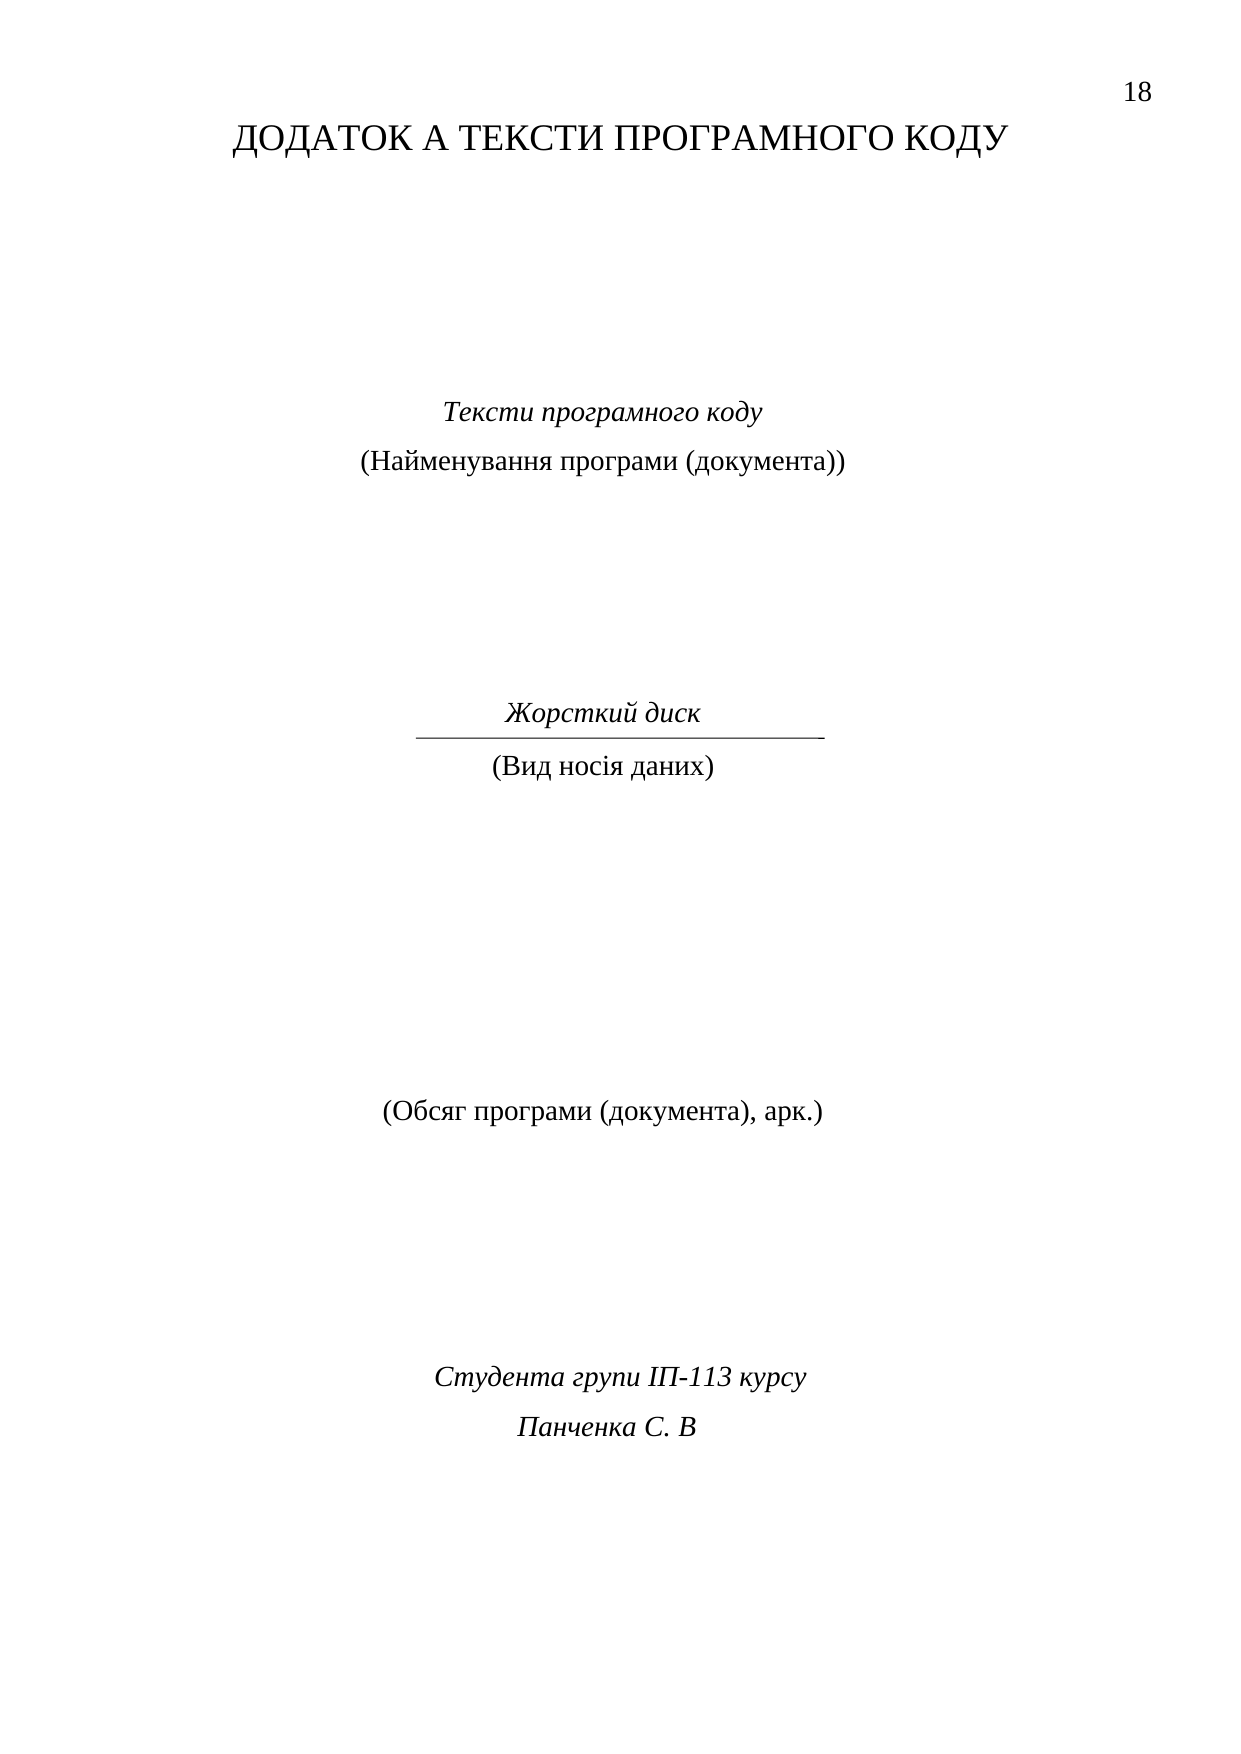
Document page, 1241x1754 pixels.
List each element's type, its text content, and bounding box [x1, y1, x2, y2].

subtitle ДОДАТОК А ТЕКСТИ ПРОГРАМНОГО КОДУ [118, 115, 1122, 158]
text Панченка С. В [450, 1409, 756, 1443]
text (Найменування програми (документа)) [138, 444, 1067, 478]
text (Вид носія даних) [139, 748, 1067, 782]
text Студента групи ІП-113 курсу [118, 1359, 1122, 1393]
text (Обсяг програми (документа), арк.) [138, 1093, 1067, 1127]
text Тексти програмного коду [138, 394, 1067, 427]
text Жорсткий диск [138, 695, 1067, 728]
